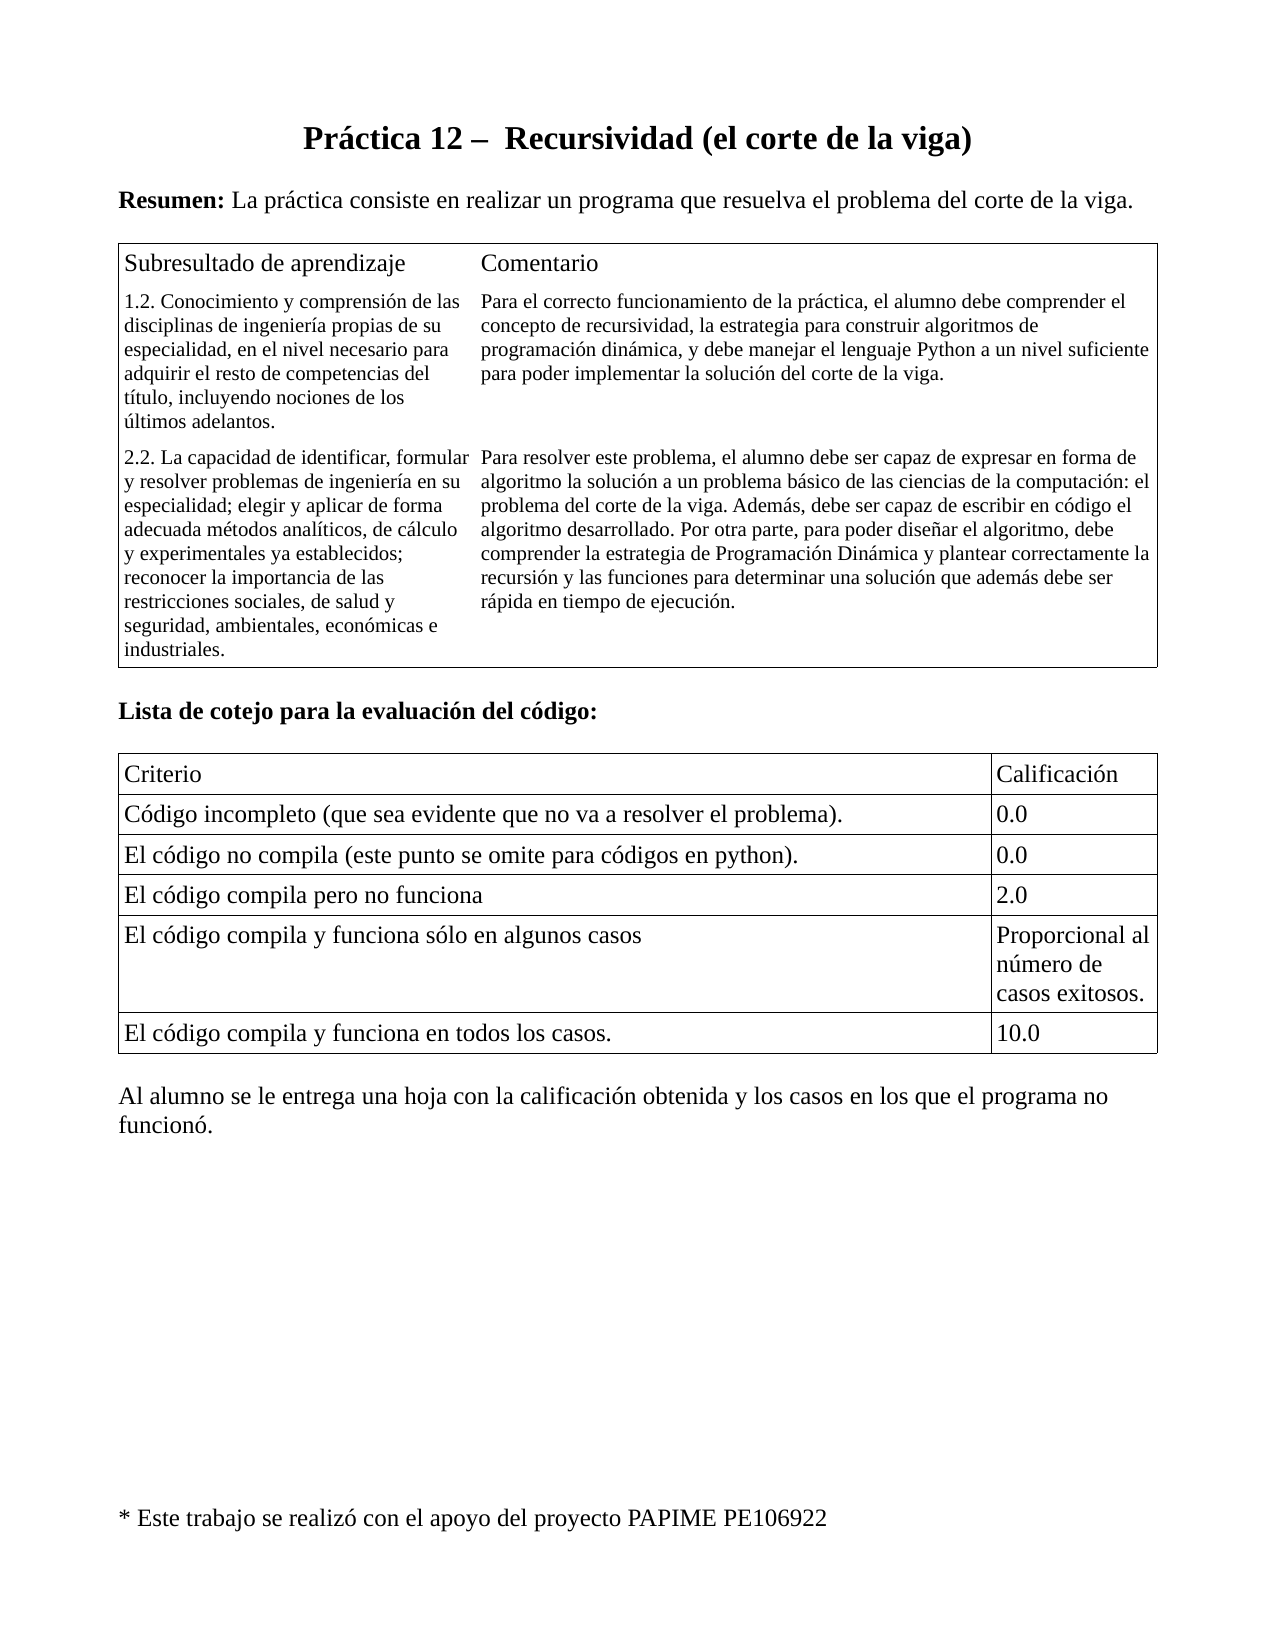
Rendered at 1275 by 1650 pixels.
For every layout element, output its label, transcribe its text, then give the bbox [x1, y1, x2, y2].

table_cell Para el correcto funcionamiento de la práctica, el alumno debe comprender el concepto de recursividad, la estrategia para construir algoritmos de programación dinámica, y debe manejar el lenguaje Python a un nivel suficiente para poder implementar la solución del corte de la viga. [475, 283, 1157, 439]
table_header Comentario [475, 244, 1157, 283]
table_header Subresultado de aprendizaje [119, 244, 475, 283]
table_cell Para resolver este problema, el alumno debe ser capaz de expresar en forma de algoritmo la solución a un problema básico de las ciencias de la computación: el problema del corte de la viga. Además, debe ser capaz de escribir en código el algoritmo desarrollado. Por otra parte, para poder diseñar el algoritmo, debe comprender la estrategia de Programación Dinámica y plantear correctamente la recursión y las funciones para determinar una solución que además debe ser rápida en tiempo de ejecución. [475, 439, 1157, 667]
table_cell 10.0 [992, 1013, 1157, 1053]
table_cell 2.0 [992, 875, 1157, 914]
table_cell El código compila y funciona sólo en algunos casos [119, 916, 991, 1012]
table_cell El código compila pero no funciona [119, 875, 991, 914]
table_header Calificación [992, 754, 1157, 793]
table_cell Proporcional al número de casos exitosos. [992, 916, 1157, 1012]
text Lista de cotejo para la evaluación del código: [118, 696, 1157, 724]
table_cell El código no compila (este punto se omite para códigos en python). [119, 835, 991, 874]
table_cell 2.2. La capacidad de identificar, formular y resolver problemas de ingeniería en su especialidad; elegir y aplicar de forma adecuada métodos analíticos, de cálculo y experimentales ya establecidos; reconocer la importancia de las restricciones sociales, de salud y seguridad, ambientales, económicas e industriales. [119, 439, 475, 667]
table_cell El código compila y funciona en todos los casos. [119, 1013, 991, 1053]
table_cell 1.2. Conocimiento y comprensión de las disciplinas de ingeniería propias de su especialidad, en el nivel necesario para adquirir el resto de competencias del título, incluyendo nociones de los últimos adelantos. [119, 283, 475, 439]
text Práctica 12 – Recursividad (el corte de la viga) [118, 118, 1157, 156]
text Resumen: La práctica consiste en realizar un programa que resuelva el problema del corte de la viga. [118, 185, 1157, 214]
text Al alumno se le entrega una hoja con la calificación obtenida y los casos en los que el programa no funcionó. [118, 1081, 1157, 1139]
table_cell 0.0 [992, 795, 1157, 834]
table_header Criterio [119, 754, 991, 793]
table_cell Código incompleto (que sea evidente que no va a resolver el problema). [119, 795, 991, 834]
table_cell 0.0 [992, 835, 1157, 874]
